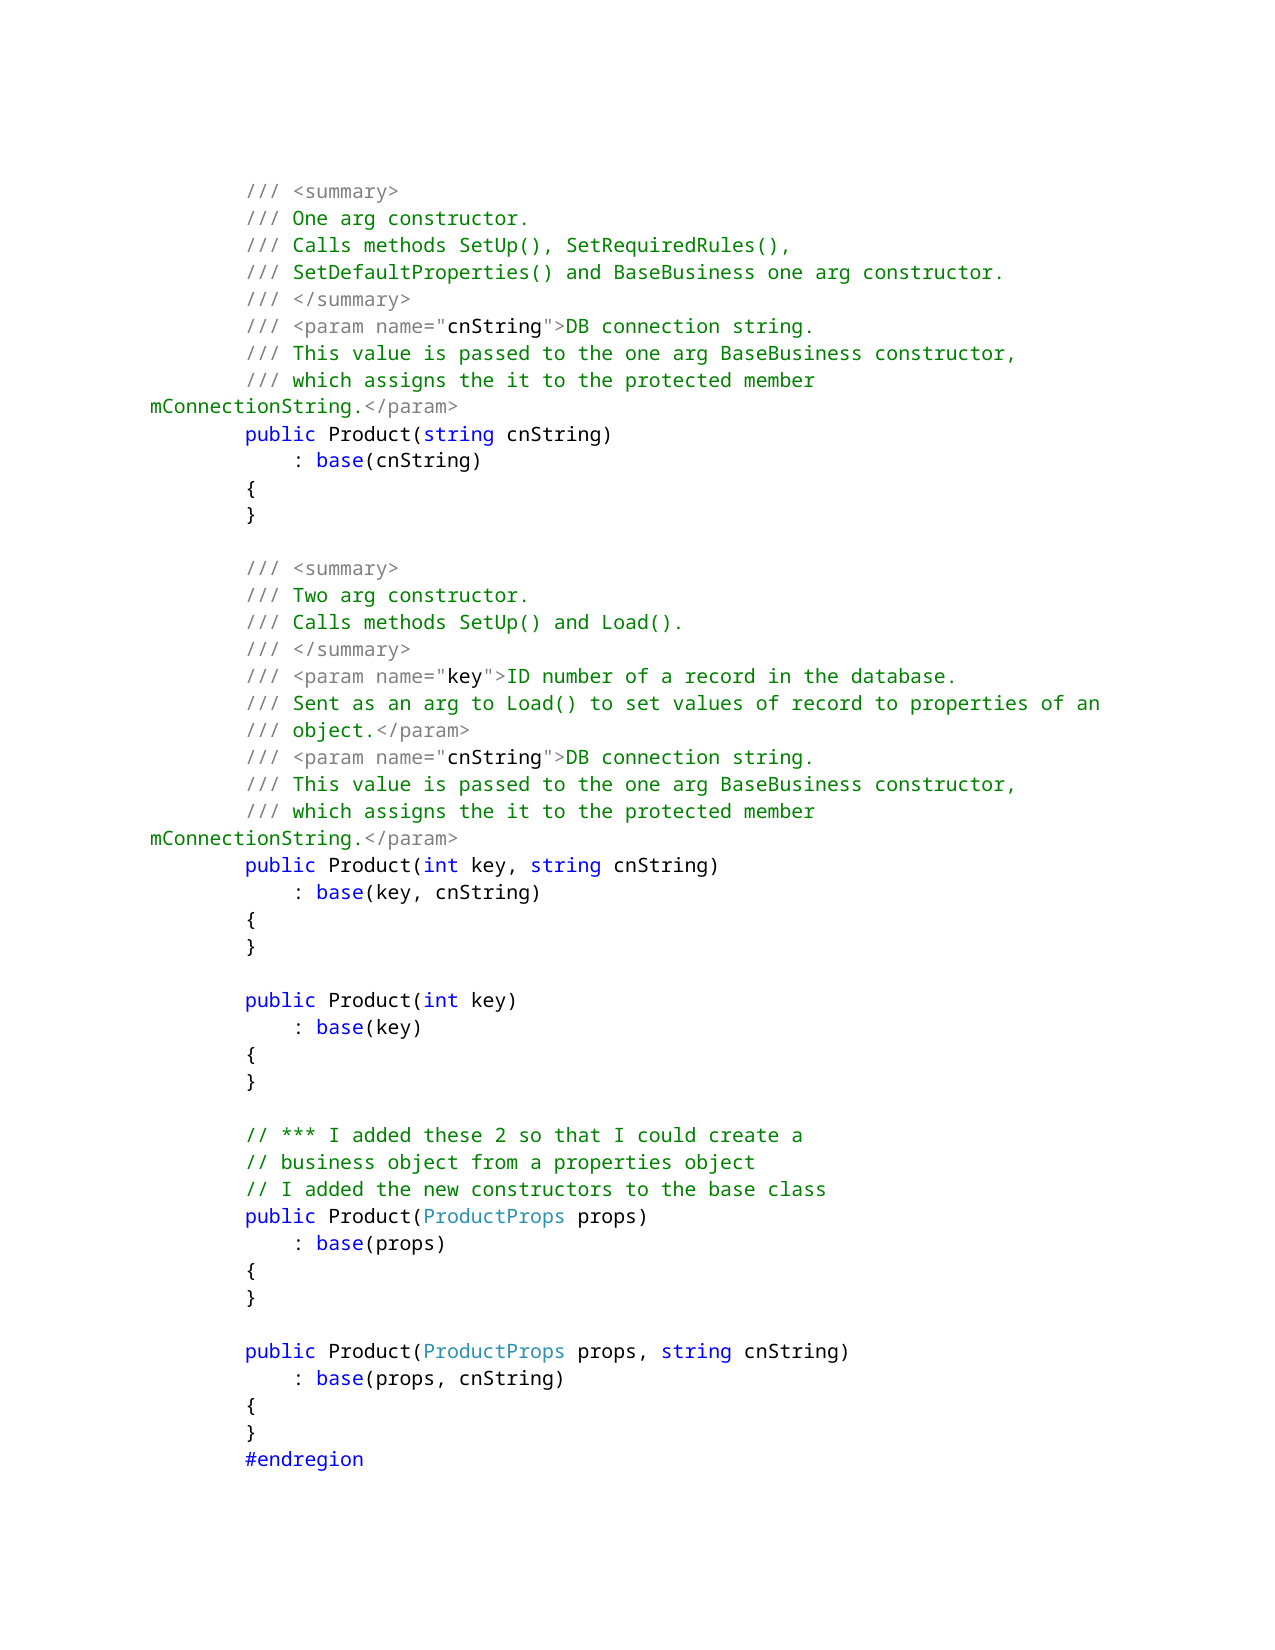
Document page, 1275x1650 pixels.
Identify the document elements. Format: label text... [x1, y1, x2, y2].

text /// Sent as an arg to Load() to set values of record to properties of an [150, 689, 1125, 717]
text /// Two arg constructor. [150, 582, 1125, 609]
text /// which assigns the it to the protected member mConnectionString.</param> [150, 366, 1125, 420]
text // business object from a properties object [150, 1148, 1125, 1175]
text { [150, 1391, 1125, 1418]
text : base(props) [150, 1229, 1125, 1256]
text /// Calls methods SetUp(), SetRequiredRules(), [150, 231, 1125, 258]
text public Product(ProductProps props) [150, 1202, 1125, 1229]
text /// </summary> [150, 285, 1125, 312]
text // *** I added these 2 so that I could create a [150, 1121, 1125, 1148]
text /// object.</param> [150, 717, 1125, 743]
text /// Calls methods SetUp() and Load(). [150, 609, 1125, 636]
text /// which assigns the it to the protected member mConnectionString.</param> [150, 797, 1125, 851]
text } [150, 1283, 1125, 1310]
text /// </summary> [150, 636, 1125, 663]
text : base(key, cnString) [150, 878, 1125, 905]
text // I added the new constructors to the base class [150, 1175, 1125, 1202]
text } [150, 932, 1125, 959]
text /// SetDefaultProperties() and BaseBusiness one arg constructor. [150, 258, 1125, 285]
text { [150, 905, 1125, 932]
text } [150, 1418, 1125, 1445]
text : base(props, cnString) [150, 1364, 1125, 1391]
text /// <param name="cnString">DB connection string. [150, 312, 1125, 339]
text { [150, 1040, 1125, 1067]
text { [150, 474, 1125, 501]
text : base(key) [150, 1013, 1125, 1040]
text /// <param name="cnString">DB connection string. [150, 743, 1125, 771]
text } [150, 501, 1125, 528]
text /// <summary> [150, 555, 1125, 582]
text /// This value is passed to the one arg BaseBusiness constructor, [150, 339, 1125, 366]
text public Product(int key, string cnString) [150, 851, 1125, 878]
text : base(cnString) [150, 447, 1125, 474]
text /// <param name="key">ID number of a record in the database. [150, 663, 1125, 689]
text } [150, 1067, 1125, 1094]
text public Product(string cnString) [150, 420, 1125, 447]
text /// <summary> [150, 177, 1125, 204]
text /// One arg constructor. [150, 204, 1125, 231]
text #endregion [150, 1445, 1125, 1472]
text { [150, 1256, 1125, 1283]
text public Product(ProductProps props, string cnString) [150, 1337, 1125, 1364]
text /// This value is passed to the one arg BaseBusiness constructor, [150, 771, 1125, 797]
text public Product(int key) [150, 986, 1125, 1013]
